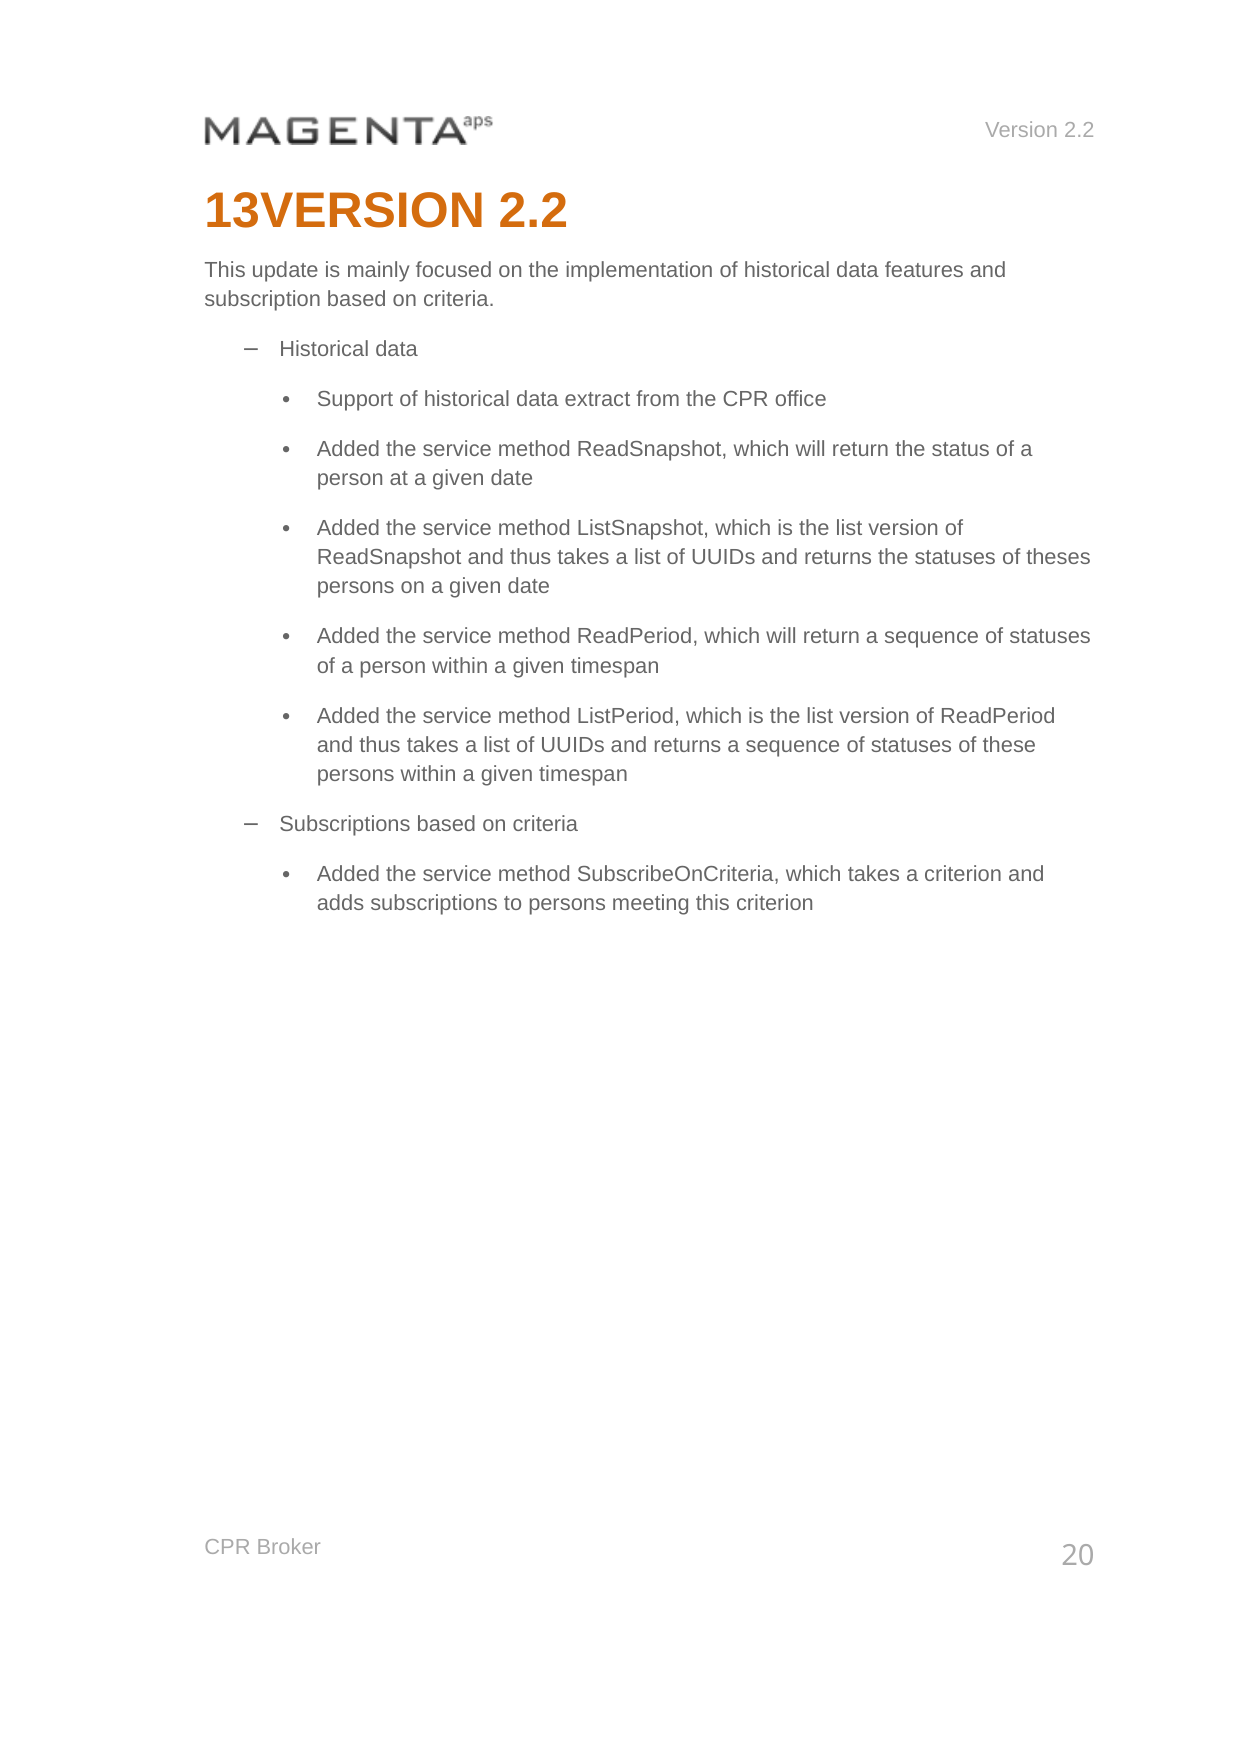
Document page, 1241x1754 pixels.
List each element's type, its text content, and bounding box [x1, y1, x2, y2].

picture [204, 116, 494, 145]
list Added the service method ListPeriod, which is the list version of ReadPeriod and thus takes a list of UUIDs and returns a sequence of statuses of these persons within a given timespan [279, 700, 1094, 787]
list Added the service method ListSnapshot, which is the list version of ReadSnapshot and thus takes a list of UUIDs and returns the statuses of theses persons on a given date [279, 512, 1094, 600]
list Historical data [242, 333, 1094, 362]
list Support of historical data extract from the CPR office [279, 383, 1094, 412]
list Added the service method ReadSnapshot, which will return the status of a person at a given date [279, 433, 1094, 491]
text This update is mainly focused on the implementation of historical data features and subscription based on criteria. [204, 254, 1094, 312]
list Subscriptions based on criteria [242, 808, 1094, 837]
list Added the service method ReadPeriod, which will return a sequence of statuses of a person within a given timespan [279, 621, 1094, 679]
subtitle Version 2.2 [204, 181, 1094, 239]
list Added the service method SubscribeOnCriteria, which takes a criterion and adds subscriptions to persons meeting this criterion [279, 858, 1094, 916]
